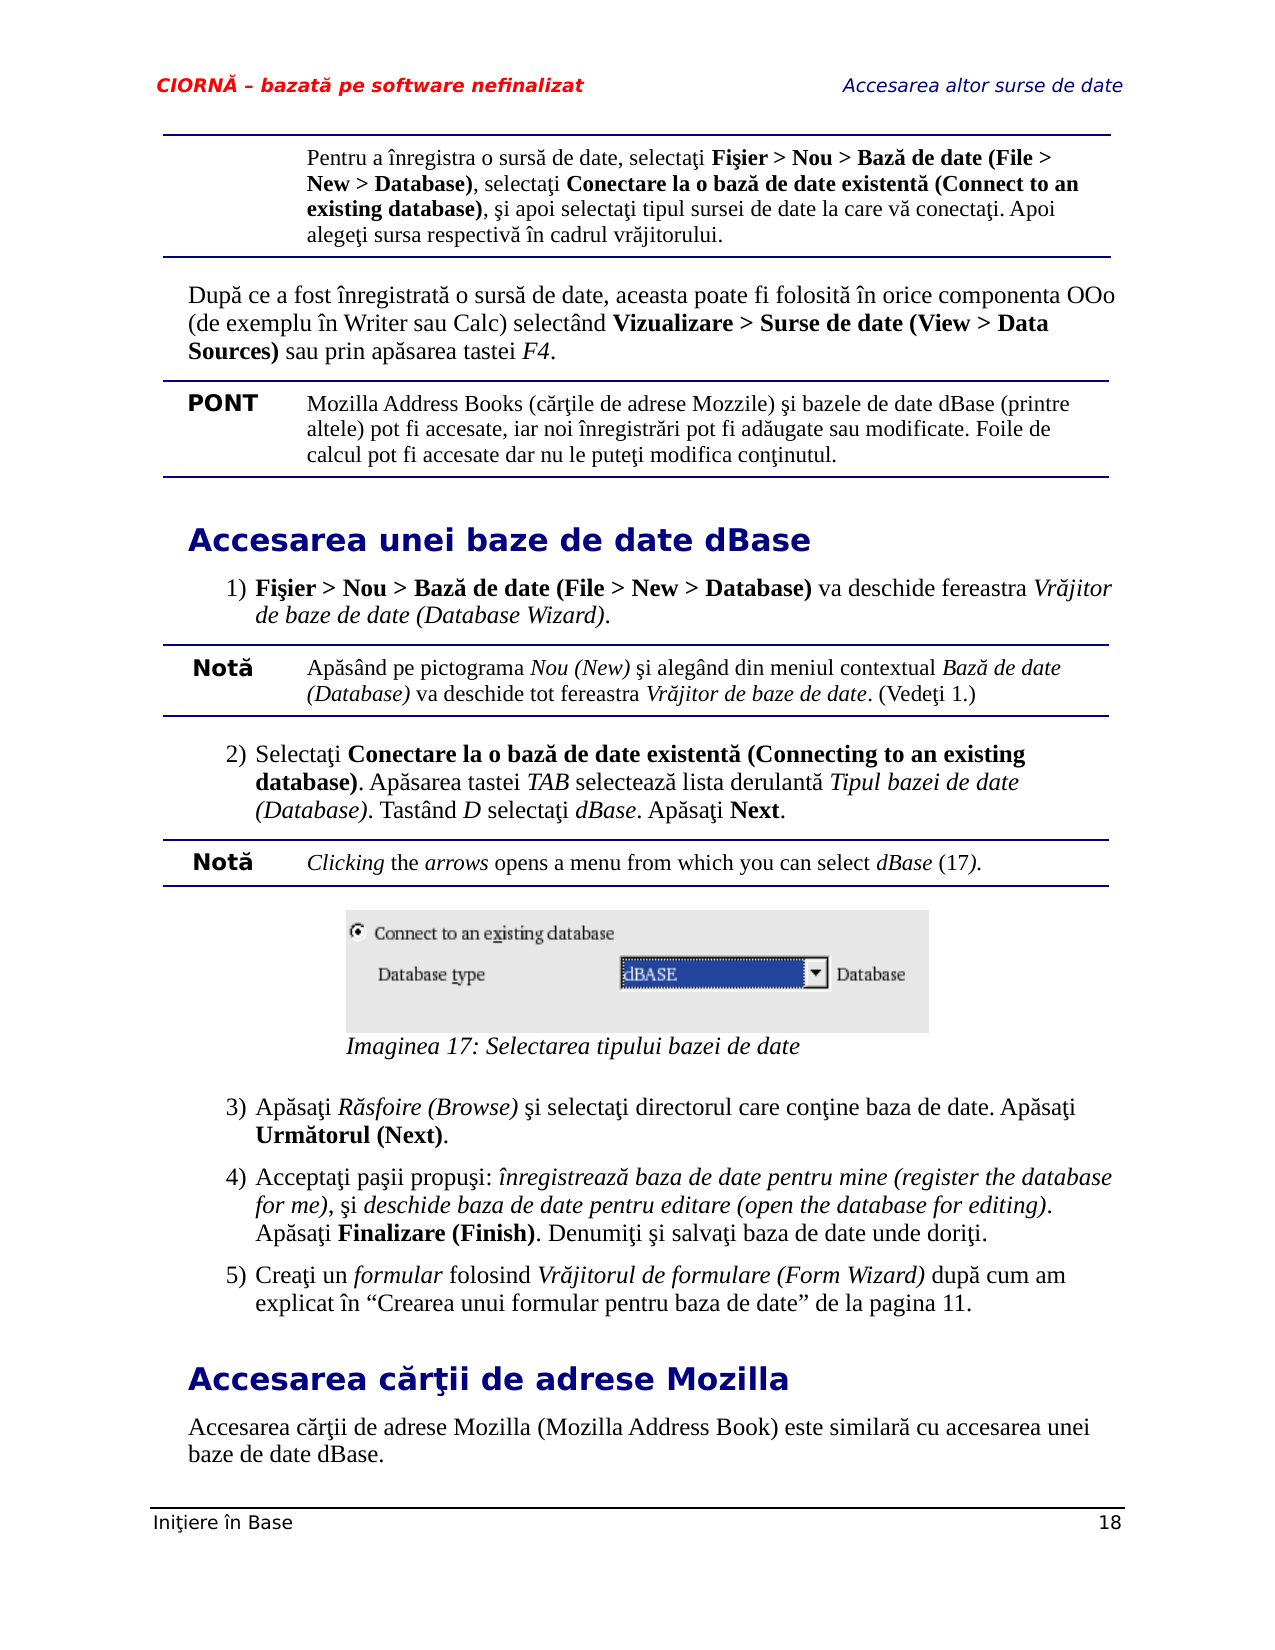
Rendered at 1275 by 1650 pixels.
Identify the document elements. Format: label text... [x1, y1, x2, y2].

table_header Mozilla Address Books (cărţile de adrese Mozzile) şi bazele de date dBase (printre altele) pot fi accesate, iar noi înregistrări pot fi adăugate sau modificate. Foile de calcul pot fi accesate dar nu le puteţi modifica conţinutul. [283, 382, 1109, 476]
table_header Notă [163, 646, 283, 715]
table_header Pentru a înregistra o sursă de date, selectaţi Fişier > Nou > Bază de date (File > New > Database), selectaţi Conectare la o bază de date existentă (Connect to an existing database), şi apoi selectaţi tipul sursei de date la care vă conectaţi. Apoi alegeţi sursa respectivă în cadrul vrăjitorului. [283, 136, 1111, 256]
subtitle Accesarea cărţii de adrese Mozilla [188, 1362, 1125, 1398]
table_header PONT [163, 382, 283, 476]
list Apăsaţi Răsfoire (Browse) şi selectaţi directorul care conţine baza de date. Apăsaţi Următorul (Next). [226, 1093, 1125, 1149]
text Imaginea 17: Selectarea tipului bazei de date [346, 1033, 929, 1060]
subtitle Accesarea unei baze de date dBase [188, 523, 1125, 559]
table_header [163, 136, 283, 256]
list Fişier > Nou > Bază de date (File > New > Database) va deschide fereastra Vrăjitor de baze de date (Database Wizard). [226, 574, 1125, 629]
table_header Notă [163, 841, 283, 885]
list Selectaţi Conectare la o bază de date existentă (Connecting to an existing database). Apăsarea tastei TAB selectează lista derulantă Tipul bazei de date (Database). Tastând D selectaţi dBase. Apăsaţi Next. [226, 741, 1125, 824]
list Acceptaţi paşii propuşi: înregistrează baza de date pentru mine (register the database for me), şi deschide baza de date pentru editare (open the database for editing). Apăsaţi Finalizare (Finish). Denumiţi şi salvaţi baza de date unde doriţi. [226, 1163, 1125, 1247]
table_header Clicking the arrows opens a menu from which you can select dBase (Imaginea 17). [283, 841, 1109, 885]
picture [345, 910, 930, 1033]
text Accesarea cărţii de adrese Mozilla (Mozilla Address Book) este similară cu accesarea unei baze de date dBase. [188, 1413, 1125, 1468]
text După ce a fost înregistrată o sursă de date, aceasta poate fi folosită în orice componenta OOo (de exemplu în Writer sau Calc) selectând Vizualizare > Surse de date (View > Data Sources) sau prin apăsarea tastei F4. [188, 282, 1125, 365]
list Creaţi un formular folosind Vrăjitorul de formulare (Form Wizard) după cum am explicat în “Crearea unui formular pentru baza de date” de la pagina 11. [226, 1261, 1125, 1317]
table_header Apăsând pe pictograma Nou (New) şi alegând din meniul contextual Bază de date (Database) va deschide tot fereastra Vrăjitor de baze de date. (Vedeţi Imaginea 1.) [283, 646, 1109, 715]
